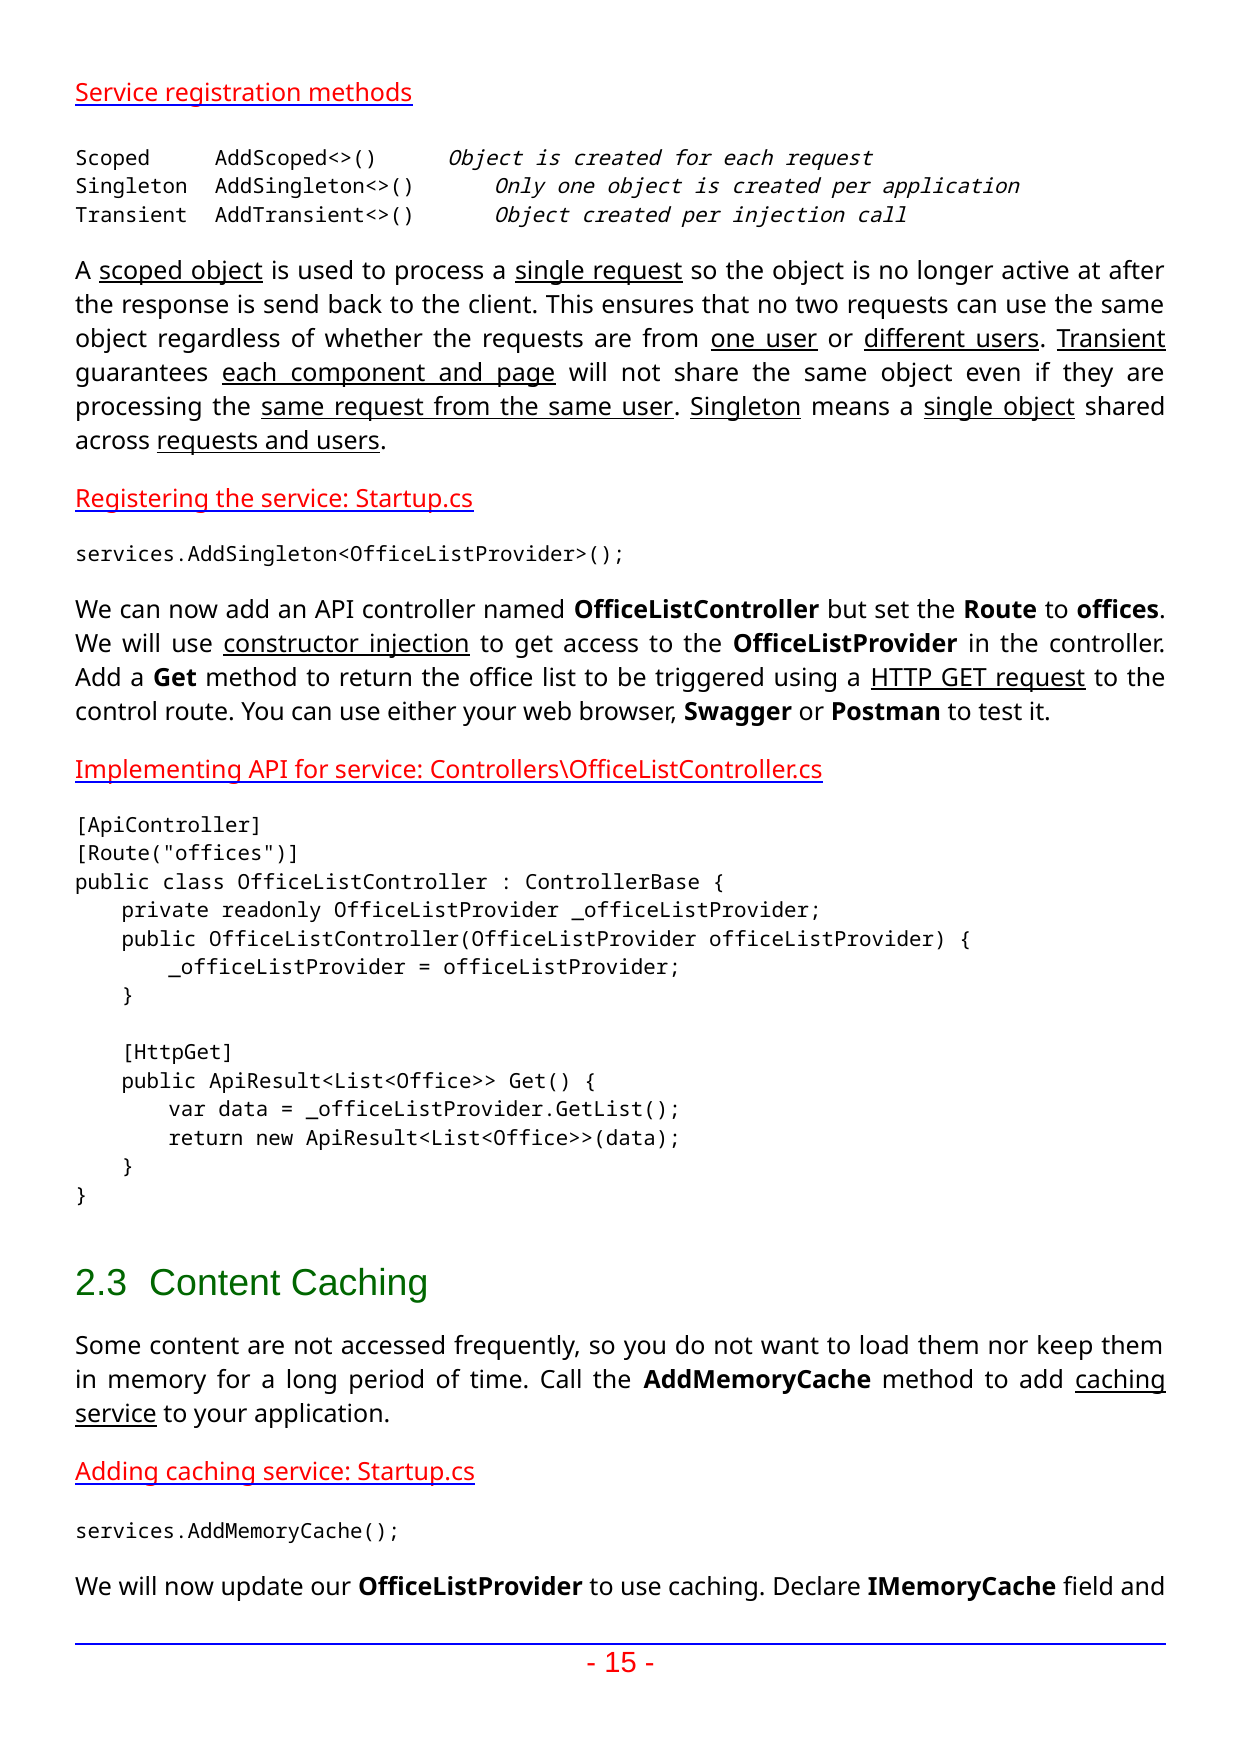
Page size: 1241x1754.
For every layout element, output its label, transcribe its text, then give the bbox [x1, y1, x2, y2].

text [HttpGet] [75, 1037, 1166, 1066]
text var data = _officeListProvider.GetList(); [75, 1094, 1166, 1123]
text We can now add an API controller named OfficeListController but set the Route to offices. We will use constructor injection to get access to the OfficeListProvider in the controller. Add a Get method to return the office list to be triggered using a HTTP GET request to the control route. You can use either your web browser, Swagger or Postman to test it. [75, 592, 1166, 728]
text Registering the service: Startup.cs [75, 481, 1166, 515]
text Singleton AddSingleton<>() Only one object is created per application [75, 172, 1166, 200]
text We will now update our OfficeListProvider to use caching. Declare IMemoryCache field and [75, 1569, 1166, 1603]
text public ApiResult<List<Office>> Get() { [75, 1066, 1166, 1094]
text private readonly OfficeListProvider _officeListProvider; [75, 895, 1166, 924]
text [Route("offices")] [75, 838, 1166, 867]
text public class OfficeListController : ControllerBase { [75, 867, 1166, 895]
text services.AddSingleton<OfficeListProvider>(); [75, 539, 1166, 567]
text _officeListProvider = officeListProvider; [75, 952, 1166, 981]
text public OfficeListController(OfficeListProvider officeListProvider) { [75, 924, 1166, 952]
text [ApiController] [75, 810, 1166, 838]
text Some content are not accessed frequently, so you do not want to load them nor keep them in memory for a long period of time. Call the AddMemoryCache method to add caching service to your application. [75, 1328, 1166, 1430]
text } [75, 1151, 1166, 1180]
text Implementing API for service: Controllers\OfficeListController.cs [75, 752, 1166, 786]
text } [75, 981, 1166, 1009]
text Transient AddTransient<>() Object created per injection call [75, 200, 1166, 228]
text Adding caching service: Startup.cs [75, 1454, 1166, 1488]
text } [75, 1180, 1166, 1208]
text return new ApiResult<List<Office>>(data); [75, 1123, 1166, 1151]
text A scoped object is used to process a single request so the object is no longer active at after the response is send back to the client. This ensures that no two requests can use the same object regardless of whether the requests are from one user or different users. Transient guarantees each component and page will not share the same object even if they are processing the same request from the same user. Singleton means a single object shared across requests and users. [75, 252, 1166, 457]
text services.AddMemoryCache(); [75, 1517, 1166, 1545]
text Service registration methods [75, 75, 1166, 109]
text Scoped AddScoped<>() Object is created for each request [75, 143, 1166, 172]
text 2.3 Content Caching [75, 1261, 1166, 1304]
